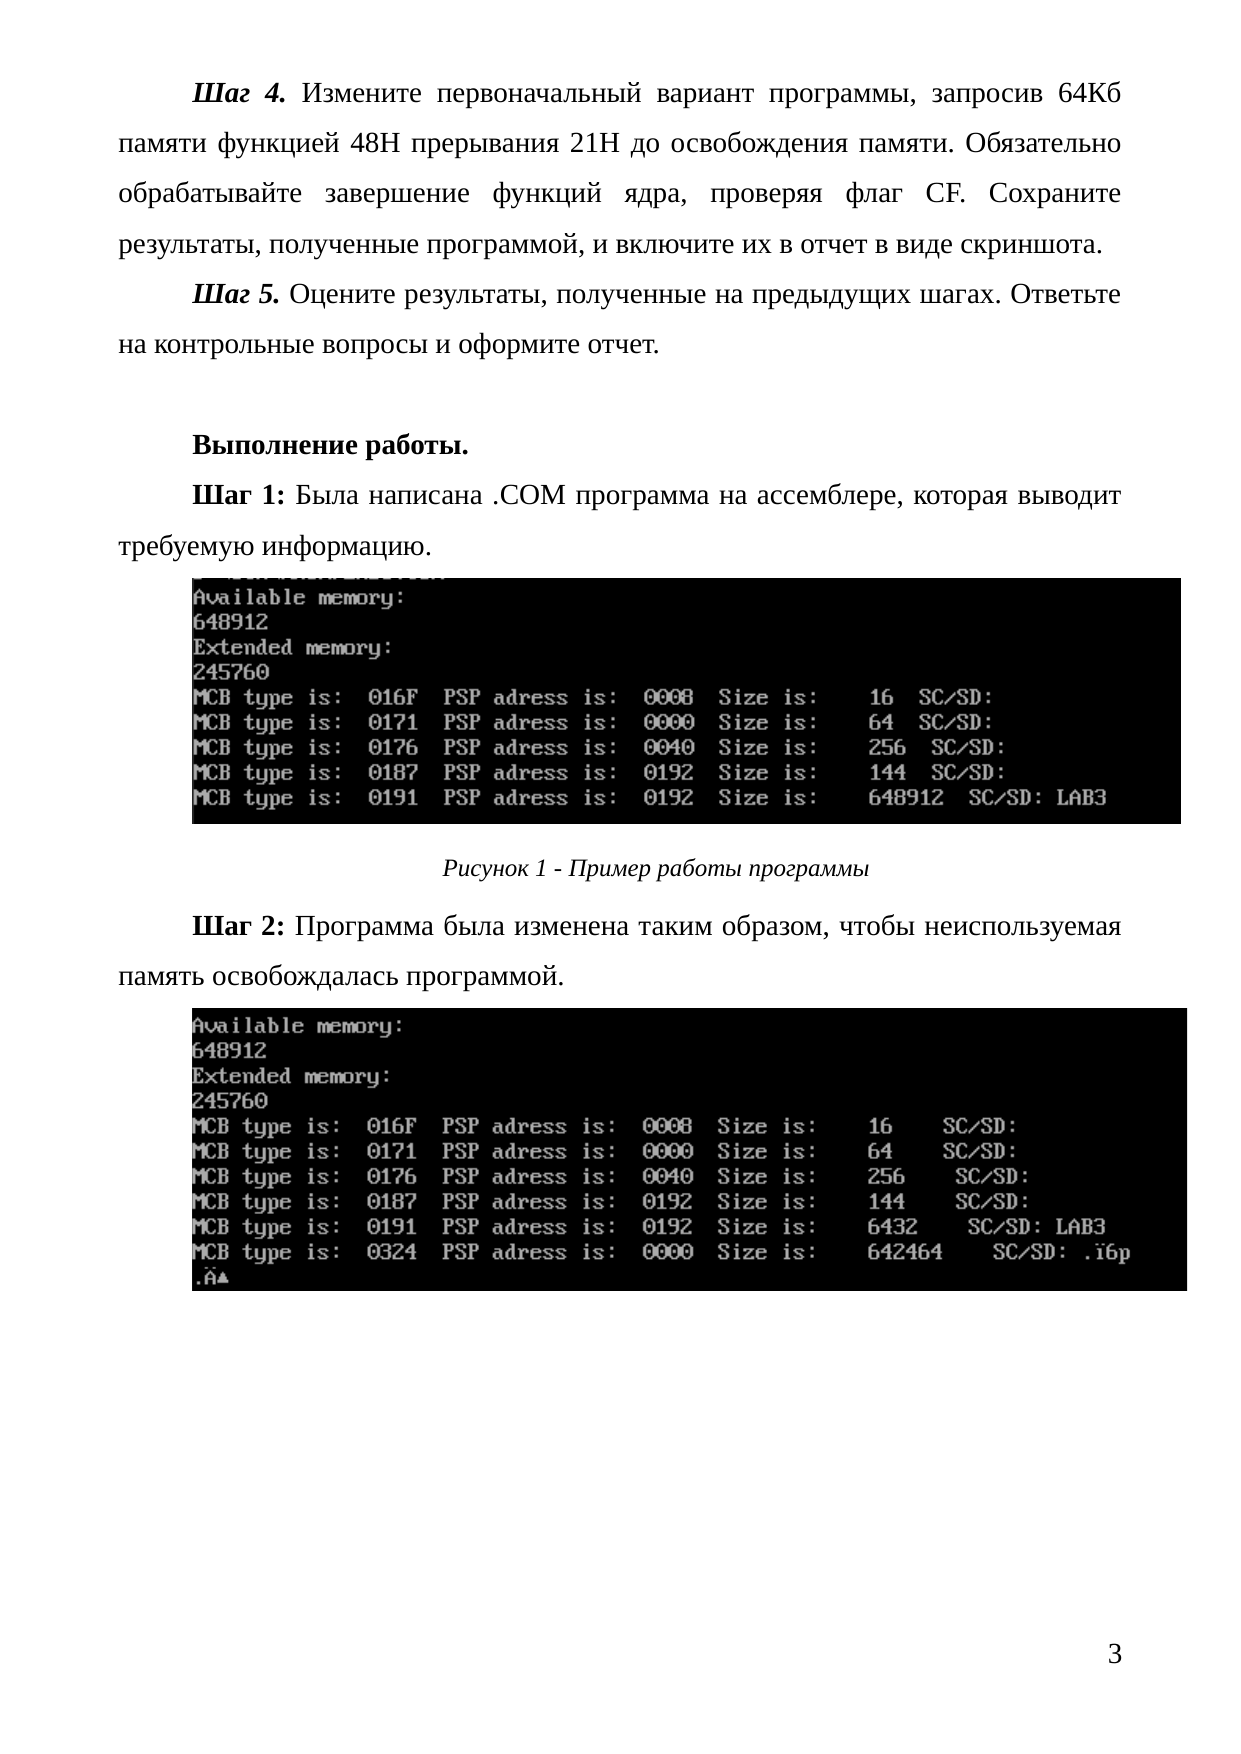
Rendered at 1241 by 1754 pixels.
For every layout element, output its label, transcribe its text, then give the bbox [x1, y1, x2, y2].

text Шаг 2: Программа была изменена таким образом, чтобы неиспользуемая память освобождалась программой. [118, 908, 1122, 992]
text Шаг 5. Оцените результаты, полученные на предыдущих шагах. Ответьте на контрольные вопросы и оформите отчет. [118, 276, 1122, 360]
text Рисунок 1 - Пример работы программы [118, 853, 1122, 881]
subtitle Выполнение работы. [118, 427, 1122, 461]
text Шаг 4. Измените первоначальный вариант программы, запросив 64Кб памяти функцией 48H прерывания 21H до освобождения памяти. Обязательно обрабатывайте завершение функций ядра, проверяя флаг CF. Сохраните результаты, полученные программой, и включите их в отчет в виде скриншота. [118, 75, 1122, 259]
text Шаг 1: Была написана .COM программа на ассемблере, которая выводит требуемую информацию. [118, 477, 1122, 561]
